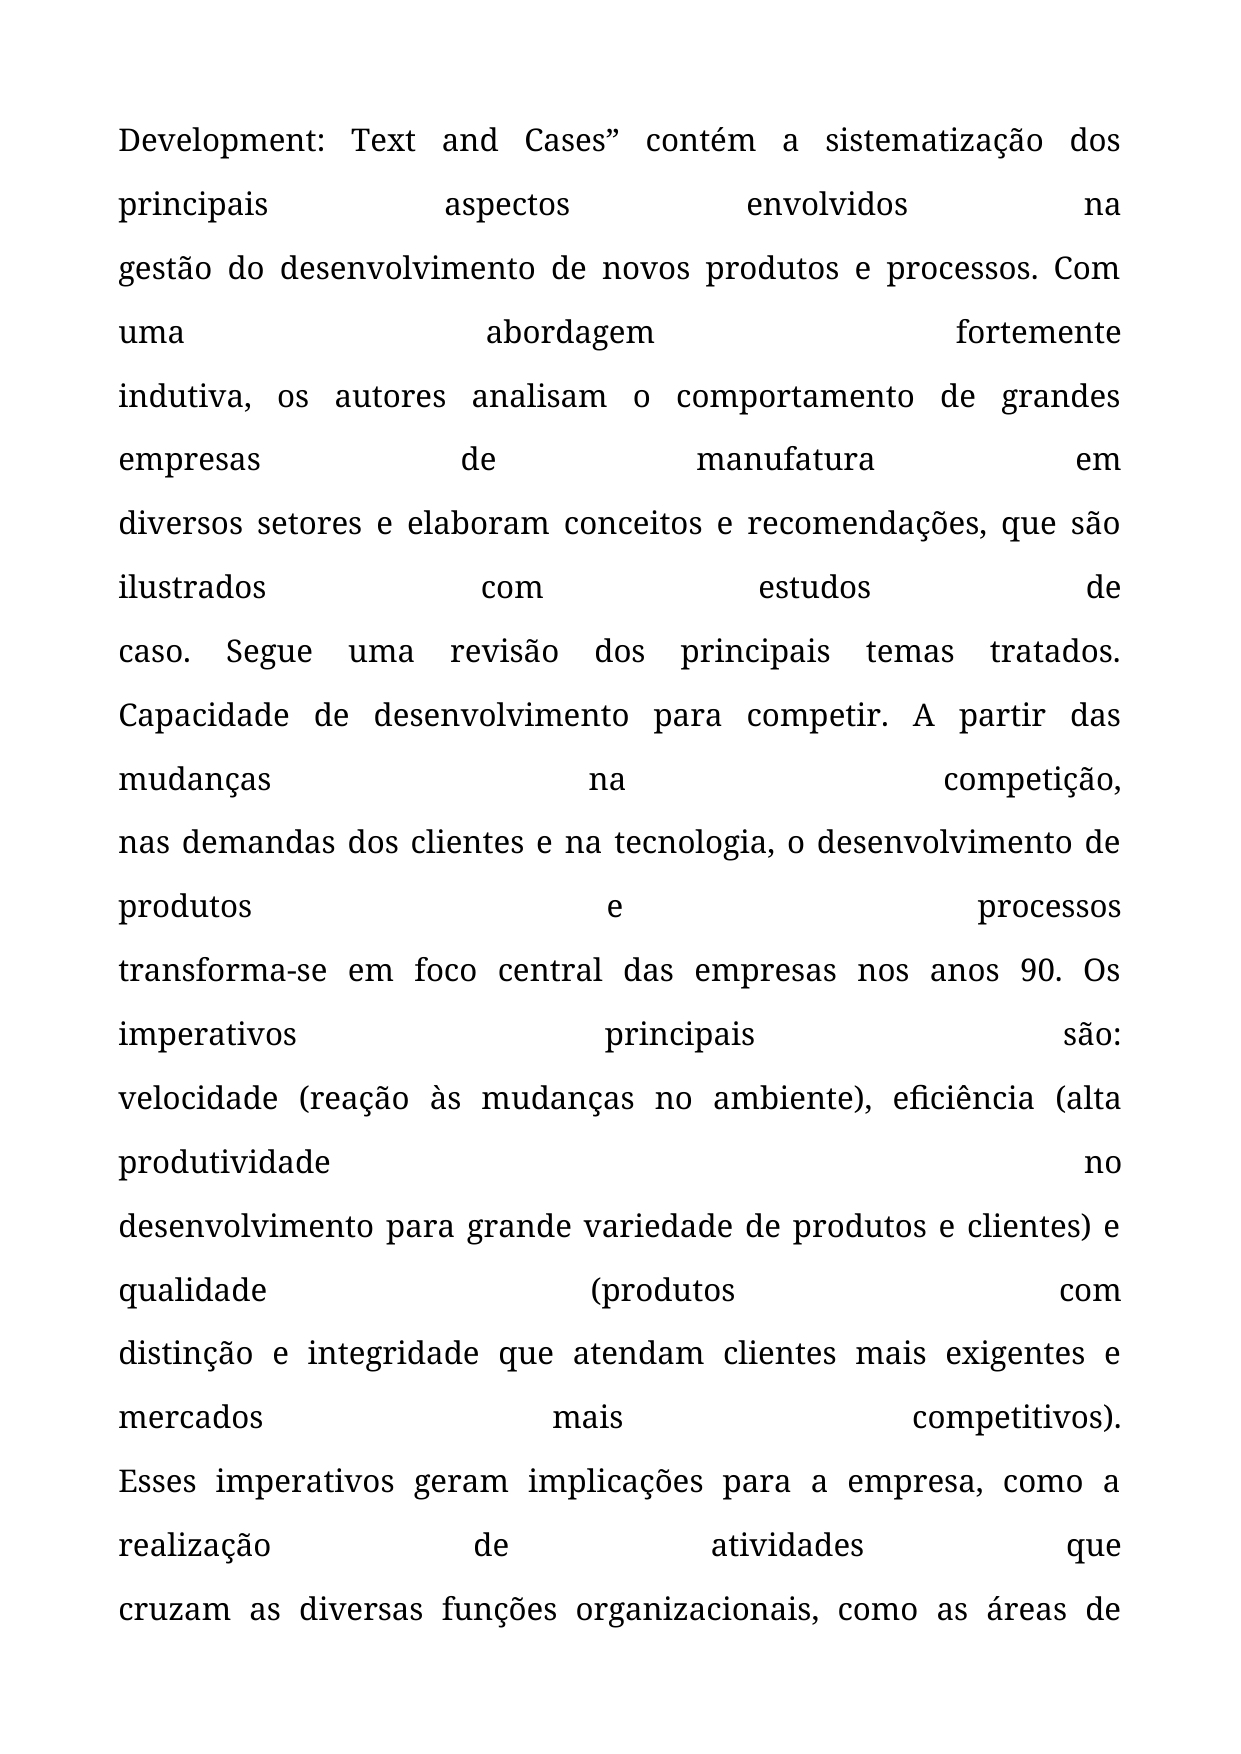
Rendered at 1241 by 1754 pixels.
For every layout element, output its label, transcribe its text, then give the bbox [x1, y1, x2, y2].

text Development: Text and Cases” contém a sistematização dos principais aspectos envolvidos na gestão do desenvolvimento de novos produtos e processos. Com uma abordagem fortemente indutiva, os autores analisam o comportamento de grandes empresas de manufatura em diversos setores e elaboram conceitos e recomendações, que são ilustrados com estudos de caso. Segue uma revisão dos principais temas tratados. Capacidade de desenvolvimento para competir. A partir das mudanças na competição, nas demandas dos clientes e na tecnologia, o desenvolvimento de produtos e processos transforma-se em foco central das empresas nos anos 90. Os imperativos principais são: velocidade (reação às mudanças no ambiente), eficiência (alta produtividade no desenvolvimento para grande variedade de produtos e clientes) e qualidade (produtos com distinção e integridade que atendam clientes mais exigentes e mercados mais competitivos). Esses imperativos geram implicações para a empresa, como a realização de atividades que cruzam as diversas funções organizacionais, como as áreas de [118, 118, 1122, 1629]
